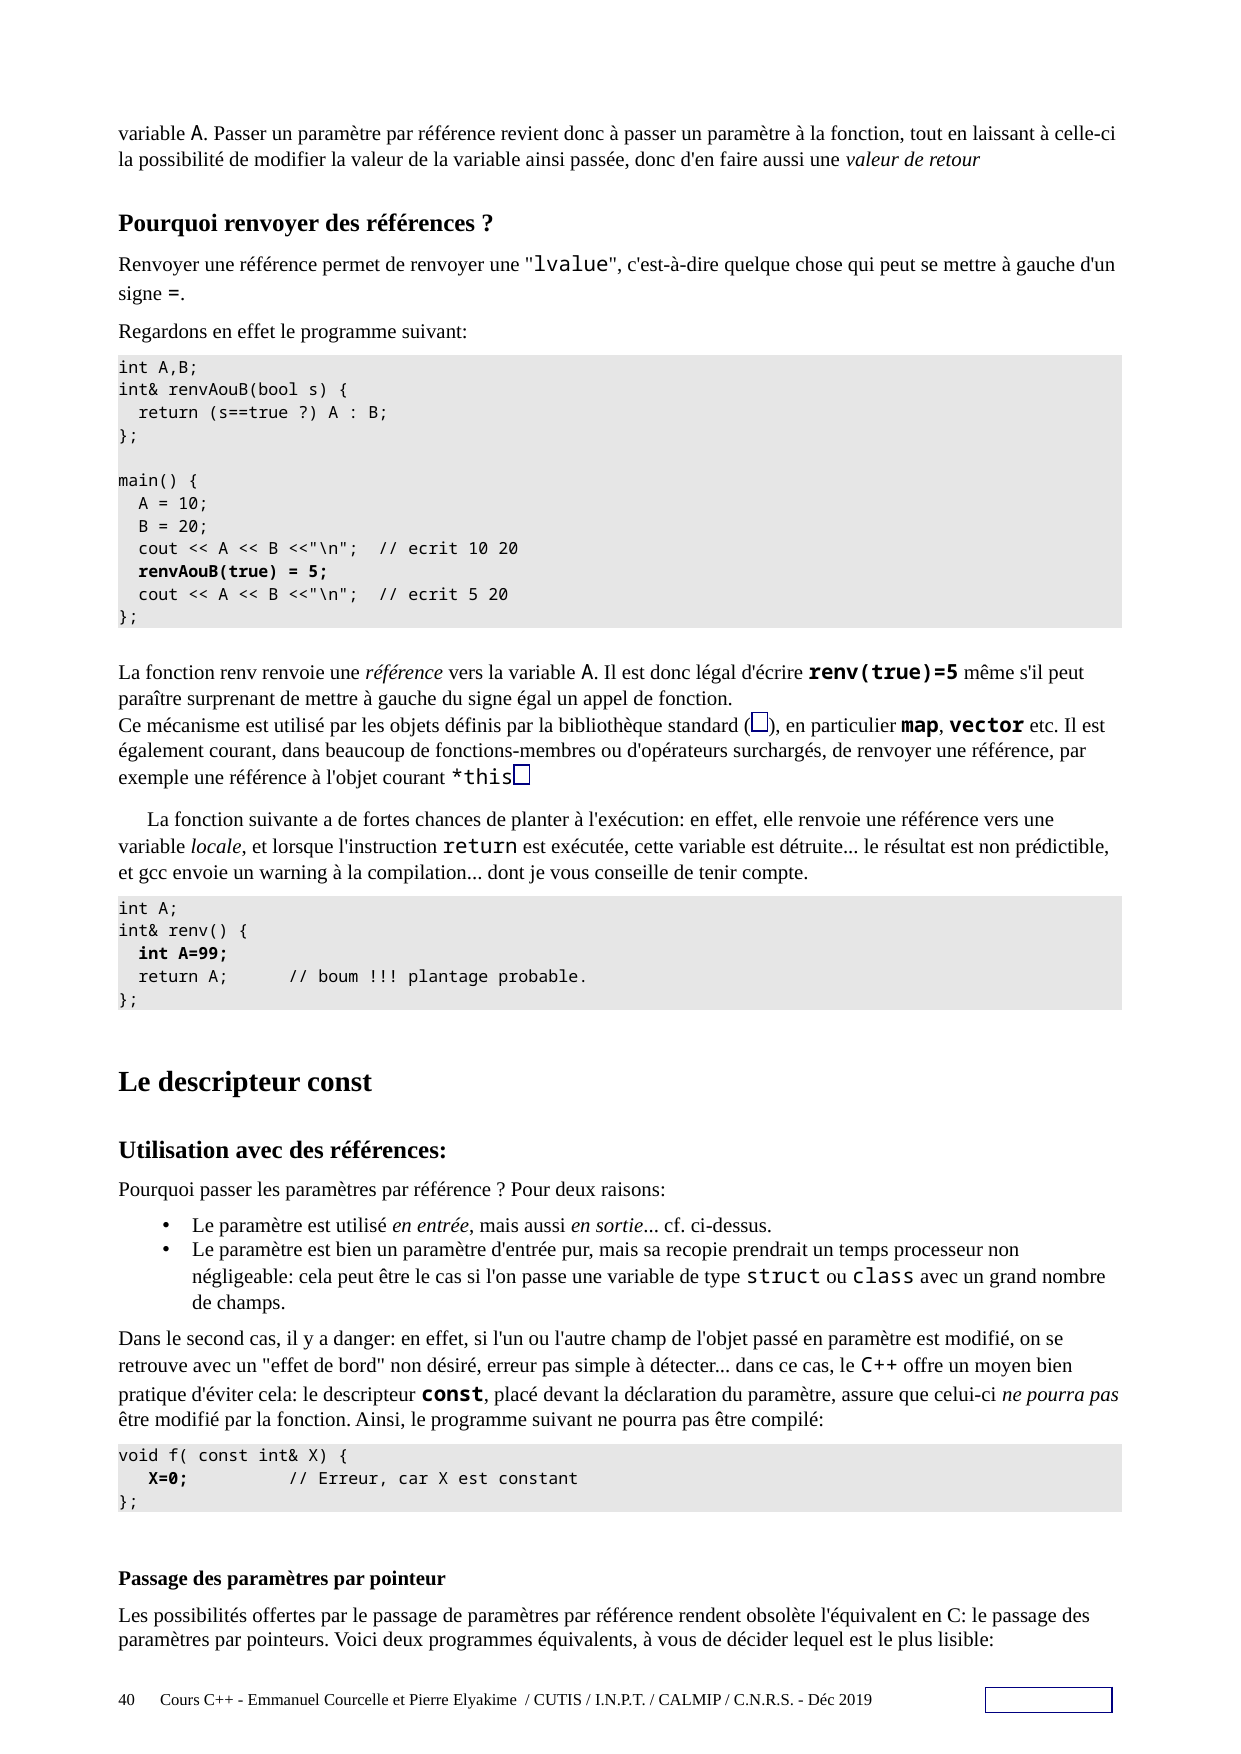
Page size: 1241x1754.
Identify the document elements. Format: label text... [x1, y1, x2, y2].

text cout << A << B <<"\n"; // ecrit 5 20 [118, 582, 1122, 605]
text }; [118, 1489, 1122, 1512]
text Les possibilités offertes par le passage de paramètres par référence rendent obsolète l'équivalent en C: le passage des paramètres par pointeurs. Voici deux programmes équivalents, à vous de décider lequel est le plus lisible: [118, 1603, 1122, 1651]
list Le paramètre est utilisé en entrée, mais aussi en sortie... cf. ci-dessus. [162, 1213, 1122, 1237]
text B = 20; [118, 514, 1122, 537]
text int A; [118, 896, 1122, 919]
text return (s==true ?) A : B; [118, 401, 1122, 423]
text Renvoyer une référence permet de renvoyer une "lvalue", c'est-à-dire quelque chose qui peut se mettre à gauche d'un signe =. [118, 249, 1122, 306]
subtitle Utilisation avec des références: [118, 1135, 1122, 1164]
subtitle Pourquoi renvoyer des références ? [118, 208, 1122, 237]
text Dans le second cas, il y a danger: en effet, si l'un ou l'autre champ de l'objet passé en paramètre est modifié, on se retrouve avec un "effet de bord" non désiré, erreur pas simple à détecter... dans ce cas, le C++ offre un moyen bien pratique d'éviter cela: le descripteur const, placé devant la déclaration du paramètre, assure que celui-ci ne pourra pas être modifié par la fonction. Ainsi, le programme suivant ne pourra pas être compilé: [118, 1326, 1122, 1431]
text variable A. Passer un paramètre par référence revient donc à passer un paramètre à la fonction, tout en laissant à celle-ci la possibilité de modifier la valeur de la variable ainsi passée, donc d'en faire aussi une valeur de retour [118, 118, 1122, 171]
list Le paramètre est bien un paramètre d'entrée pur, mais sa recopie prendrait un temps processeur non négligeable: cela peut être le cas si l'on passe une variable de type struct ou class avec un grand nombre de champs. [162, 1237, 1122, 1314]
text main() { [118, 469, 1122, 492]
text int& renv() { [118, 919, 1122, 942]
text Regardons en effet le programme suivant: [118, 319, 1122, 343]
text void f( const int& X) { [118, 1444, 1122, 1466]
text X=0; // Erreur, car X est constant [118, 1466, 1122, 1489]
text cout << A << B <<"\n"; // ecrit 10 20 [118, 537, 1122, 560]
text La fonction suivante a de fortes chances de planter à l'exécution: en effet, elle renvoie une référence vers une variable locale, et lorsque l'instruction return est exécutée, cette variable est détruite... le résultat est non prédictible, et gcc envoie un warning à la compilation... dont je vous conseille de tenir compte. [118, 803, 1122, 884]
subtitle Le descripteur const [118, 1064, 1122, 1098]
text }; [118, 605, 1122, 628]
text return A; // boum !!! plantage probable. [118, 964, 1122, 987]
subtitle Passage des paramètres par pointeur [118, 1566, 1122, 1590]
text int A,B; [118, 355, 1122, 378]
text int& renvAouB(bool s) { [118, 378, 1122, 401]
text int A=99; [118, 942, 1122, 964]
text }; [118, 423, 1122, 446]
text La fonction renv renvoie une référence vers la variable A. Il est donc légal d'écrire renv(true)=5 même s'il peut paraître surprenant de mettre à gauche du signe égal un appel de fonction. Ce mécanisme est utilisé par les objets définis par la bibliothèque standard (), en particulier map, vector etc. Il est également courant, dans beaucoup de fonctions-membres ou d'opérateurs surchargés, de renvoyer une référence, par exemple une référence à l'objet courant *this [118, 657, 1122, 791]
text }; [118, 987, 1122, 1010]
text renvAouB(true) = 5; [118, 560, 1122, 582]
text Pourquoi passer les paramètres par référence ? Pour deux raisons: [118, 1177, 1122, 1201]
text A = 10; [118, 492, 1122, 514]
